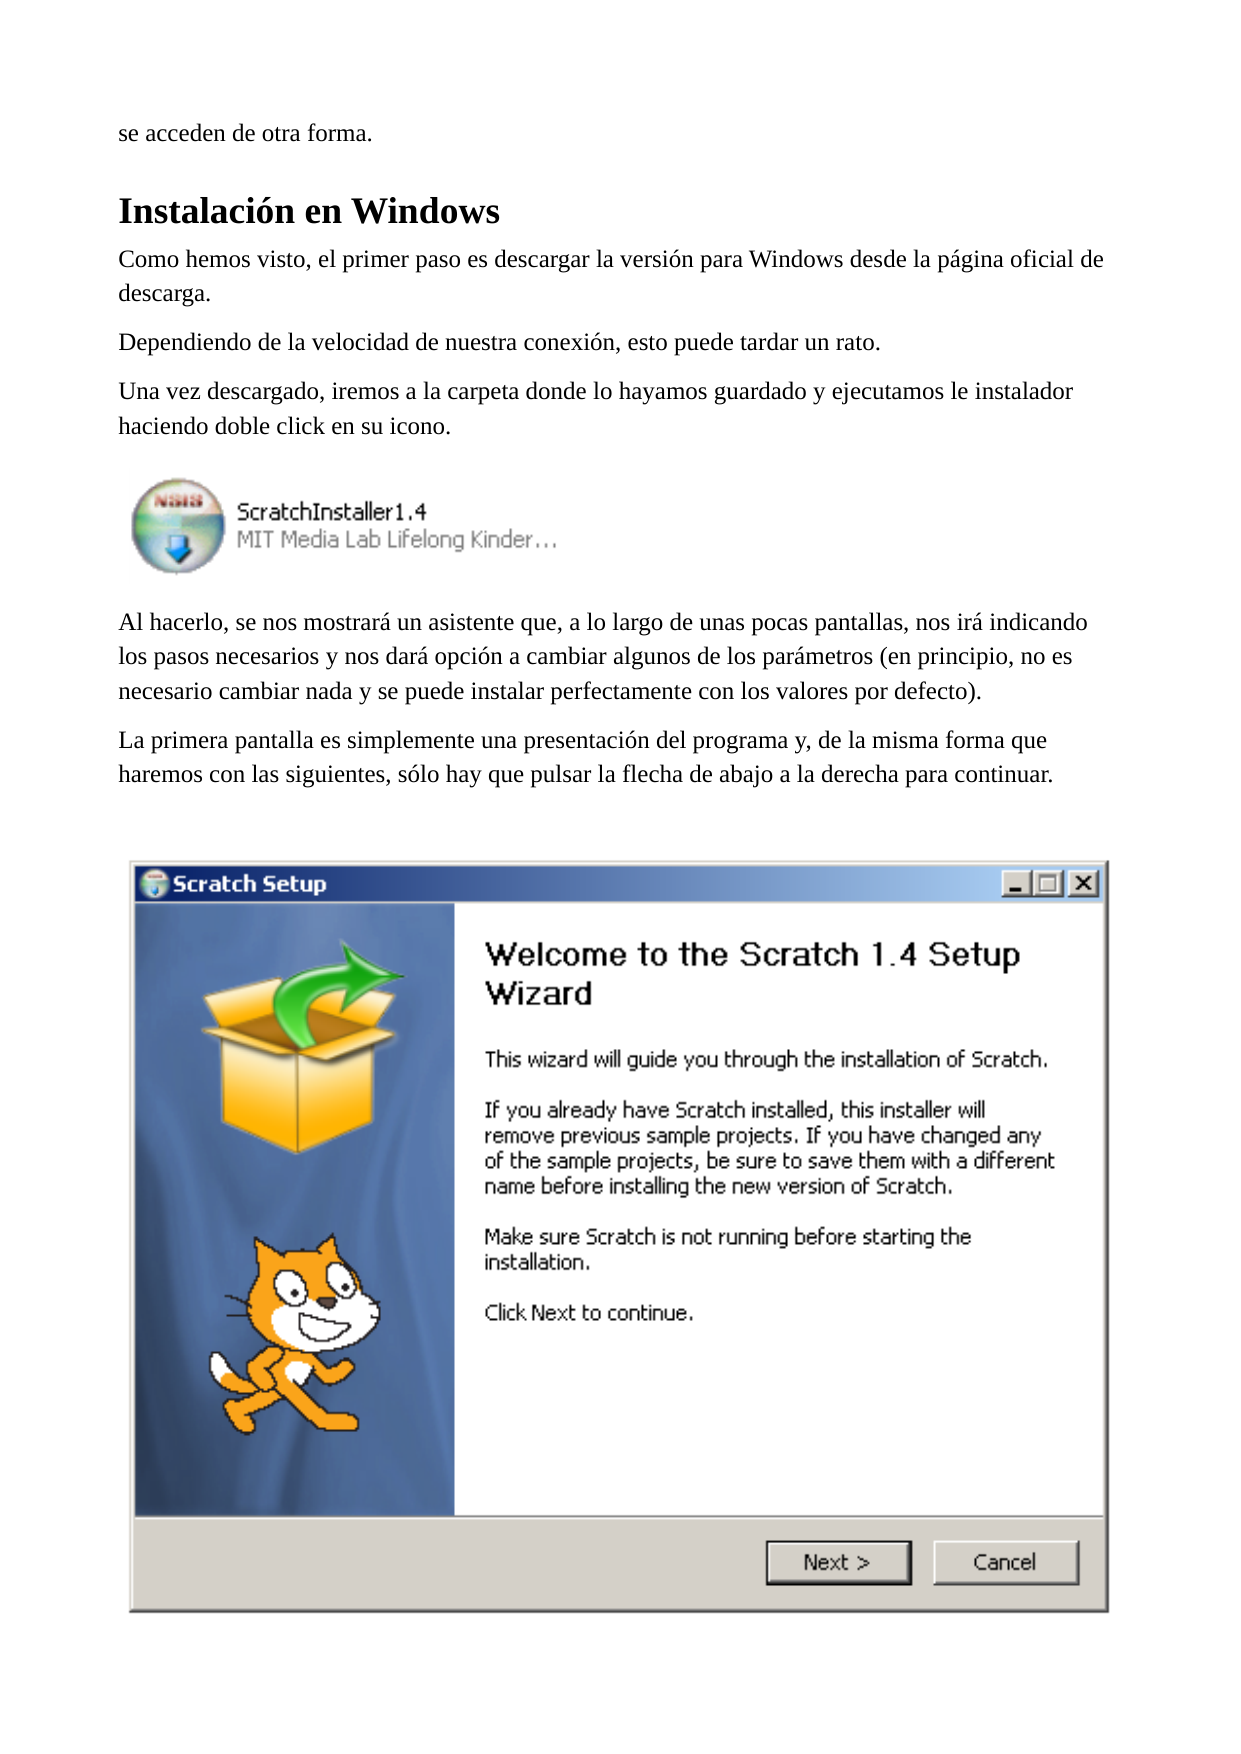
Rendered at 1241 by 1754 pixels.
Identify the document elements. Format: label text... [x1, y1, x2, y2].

text se acceden de otra forma. [118, 118, 1122, 147]
picture [128, 468, 579, 584]
text Como hemos visto, el primer paso es descargar la versión para Windows desde la página oficial de descarga. [118, 244, 1122, 307]
subtitle Instalación en Windows [118, 188, 1122, 231]
text Una vez descargado, iremos a la carpeta donde lo hayamos guardado y ejecutamos le instalador haciendo doble click en su icono. [118, 376, 1122, 439]
picture [118, 857, 1123, 1623]
text La primera pantalla es simplemente una presentación del programa y, de la misma forma que haremos con las siguientes, sólo hay que pulsar la flecha de abajo a la derecha para continuar. [118, 725, 1122, 788]
text Dependiendo de la velocidad de nuestra conexión, esto puede tardar un rato. [118, 327, 1122, 356]
text Al hacerlo, se nos mostrará un asistente que, a lo largo de unas pocas pantallas, nos irá indicando los pasos necesarios y nos dará opción a cambiar algunos de los parámetros (en principio, no es necesario cambiar nada y se puede instalar perfectamente con los valores por defecto). [118, 607, 1122, 705]
